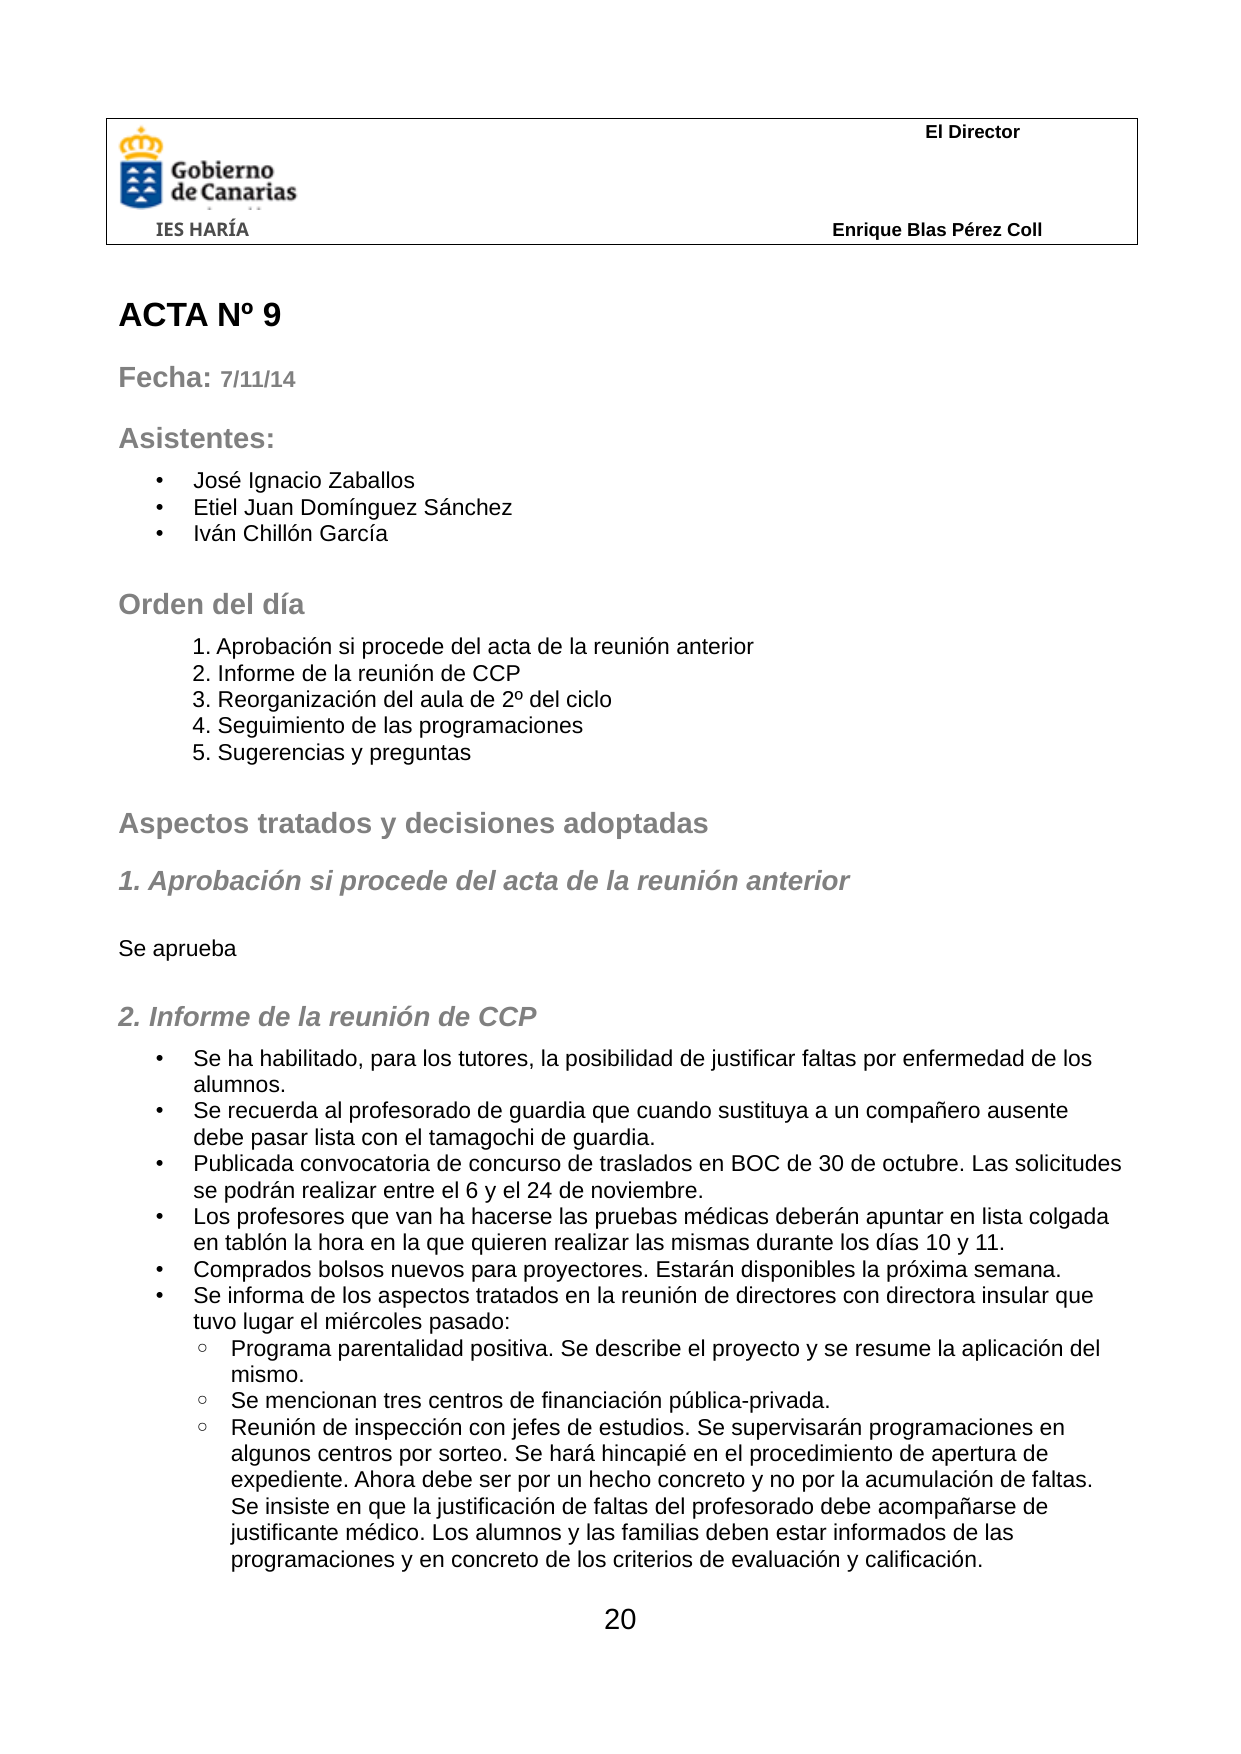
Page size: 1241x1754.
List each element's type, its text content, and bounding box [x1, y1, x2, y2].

subtitle ACTA Nº 9 [118, 295, 1122, 333]
list Se informa de los aspectos tratados en la reunión de directores con directora insular que tuvo lugar el miércoles pasado: [156, 1282, 1122, 1335]
list Reunión de inspección con jefes de estudios. Se supervisarán programaciones en algunos centros por sorteo. Se hará hincapié en el procedimiento de apertura de expediente. Ahora debe ser por un hecho concreto y no por la acumulación de faltas. Se insiste en que la justificación de faltas del profesorado debe acompañarse de justificante médico. Los alumnos y las familias deben estar informados de las programaciones y en concreto de los criterios de evaluación y calificación. [193, 1414, 1122, 1572]
subtitle 2. Informe de la reunión de CCP [118, 1000, 1122, 1032]
text 3. Reorganización del aula de 2º del ciclo [192, 686, 1122, 712]
subtitle Asistentes: [118, 421, 1122, 455]
picture [115, 123, 300, 210]
subtitle Orden del día [118, 587, 1122, 621]
text 4. Seguimiento de las programaciones [192, 712, 1122, 739]
list Publicada convocatoria de concurso de traslados en BOC de 30 de octubre. Las solicitudes se podrán realizar entre el 6 y el 24 de noviembre. [156, 1150, 1122, 1203]
list Se recuerda al profesorado de guardia que cuando sustituya a un compañero ausente debe pasar lista con el tamagochi de guardia. [156, 1097, 1122, 1150]
list José Ignacio Zaballos [156, 467, 1122, 493]
list Iván Chillón García [156, 520, 1122, 546]
subtitle 1. Aprobación si procede del acta de la reunión anterior [118, 864, 1122, 896]
list Etiel Juan Domínguez Sánchez [156, 493, 1122, 520]
subtitle Fecha: 7/11/14 [118, 361, 1122, 394]
list Programa parentalidad positiva. Se describe el proyecto y se resume la aplicación del mismo. [193, 1335, 1122, 1387]
list Los profesores que van ha hacerse las pruebas médicas deberán apuntar en lista colgada en tablón la hora en la que quieren realizar las mismas durante los días 10 y 11. [156, 1203, 1122, 1256]
text 1. Aprobación si procede del acta de la reunión anterior [192, 633, 1122, 659]
text 5. Sugerencias y preguntas [192, 739, 1122, 765]
list Comprados bolsos nuevos para proyectores. Estarán disponibles la próxima semana. [156, 1256, 1122, 1282]
subtitle Aspectos tratados y decisiones adoptadas [118, 806, 1122, 839]
list Se ha habilitado, para los tutores, la posibilidad de justificar faltas por enfermedad de los alumnos. [156, 1045, 1122, 1097]
text 2. Informe de la reunión de CCP [192, 659, 1122, 686]
text Se aprueba [118, 935, 1122, 962]
list Se mencionan tres centros de financiación pública-privada. [193, 1387, 1122, 1414]
